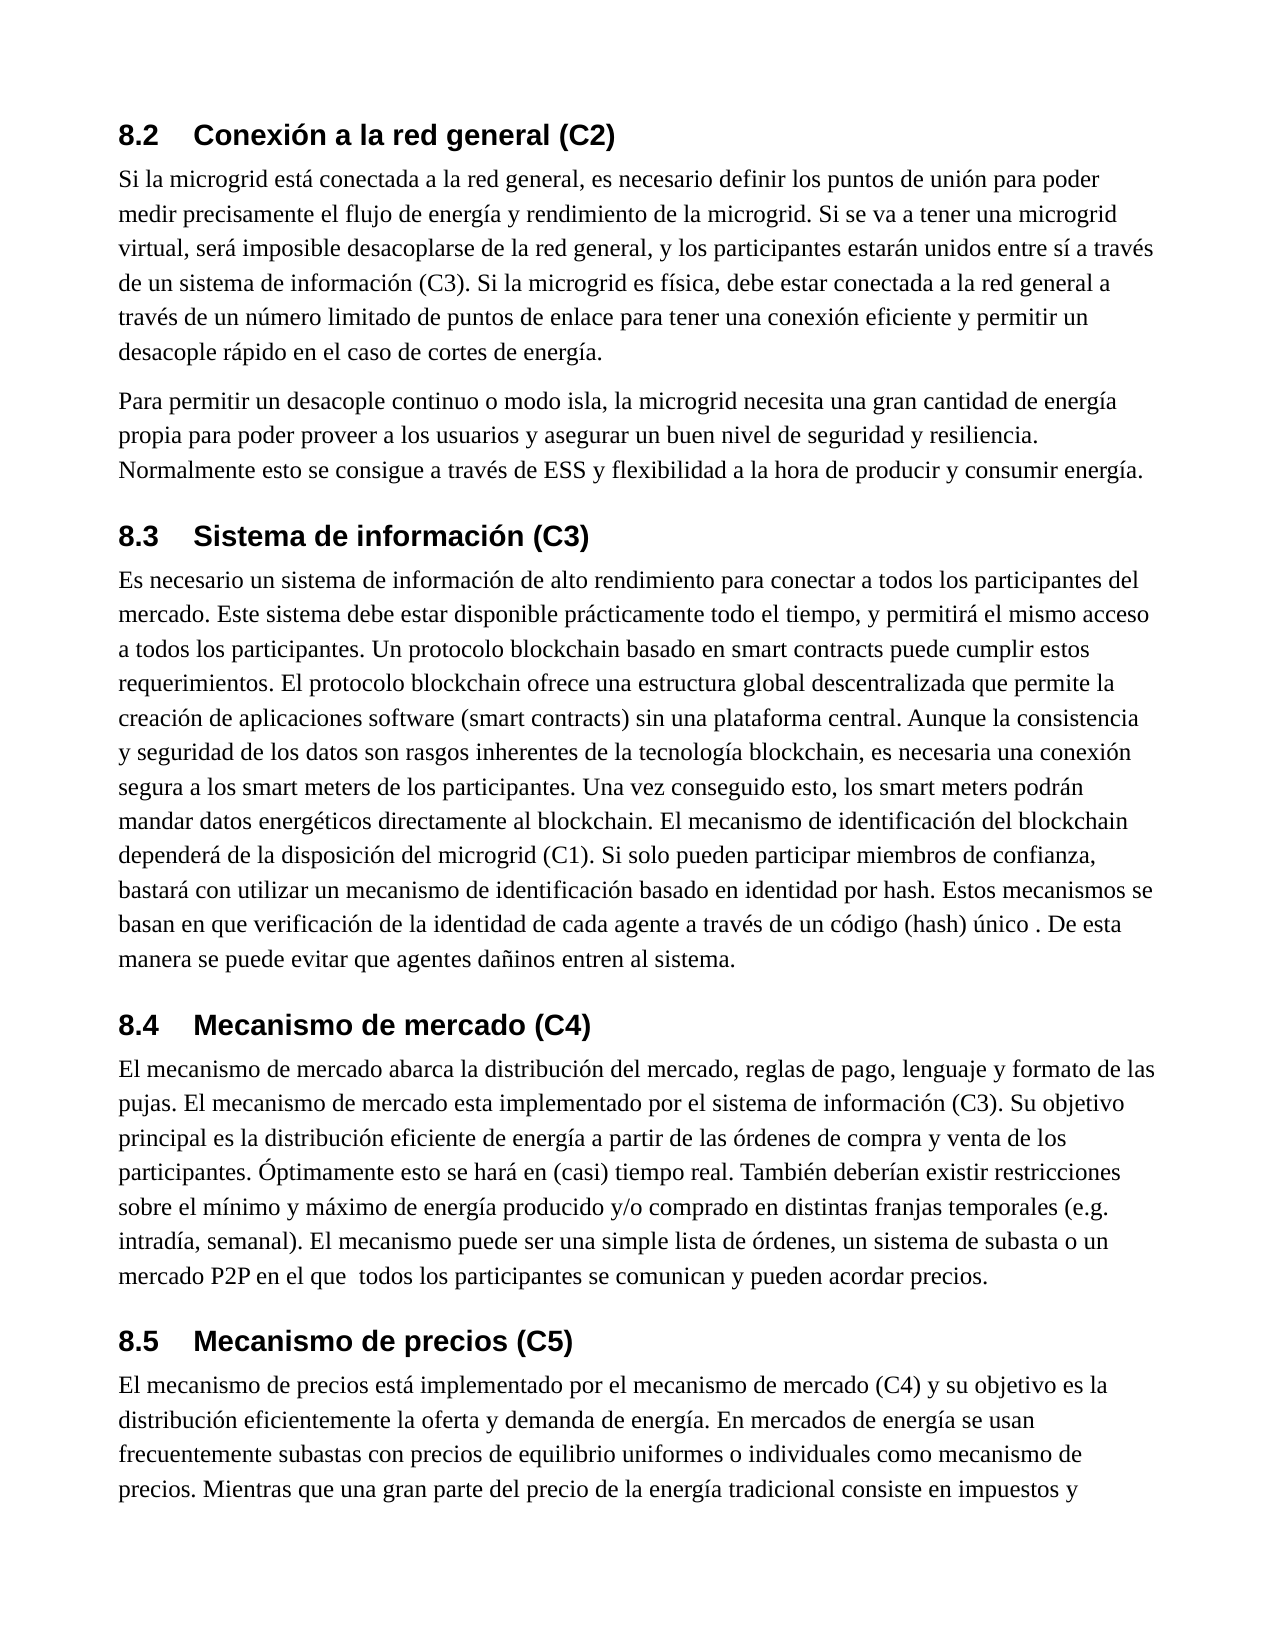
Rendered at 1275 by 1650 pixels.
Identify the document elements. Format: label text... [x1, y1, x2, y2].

text Es necesario un sistema de información de alto rendimiento para conectar a todos los participantes del mercado. Este sistema debe estar disponible prácticamente todo el tiempo, y permitirá el mismo acceso a todos los participantes. Un protocolo blockchain basado en smart contracts puede cumplir estos requerimientos. El protocolo blockchain ofrece una estructura global descentralizada que permite la creación de aplicaciones software (smart contracts) sin una plataforma central. Aunque la consistencia y seguridad de los datos son rasgos inherentes de la tecnología blockchain, es necesaria una conexión segura a los smart meters de los participantes. Una vez conseguido esto, los smart meters podrán mandar datos energéticos directamente al blockchain. El mecanismo de identificación del blockchain dependerá de la disposición del microgrid (C1). Si solo pueden participar miembros de confianza, bastará con utilizar un mecanismo de identificación basado en identidad por hash. Estos mecanismos se basan en que verificación de la identidad de cada agente a través de un código (hash) único . De esta manera se puede evitar que agentes dañinos entren al sistema. [118, 565, 1157, 973]
subtitle 8.5 Mecanismo de precios (C5) [118, 1324, 1157, 1358]
text Si la microgrid está conectada a la red general, es necesario definir los puntos de unión para poder medir precisamente el flujo de energía y rendimiento de la microgrid. Si se va a tener una microgrid virtual, será imposible desacoplarse de la red general, y los participantes estarán unidos entre sí a través de un sistema de información (C3). Si la microgrid es física, debe estar conectada a la red general a través de un número limitado de puntos de enlace para tener una conexión eficiente y permitir un desacople rápido en el caso de cortes de energía. [118, 164, 1157, 366]
text Para permitir un desacople continuo o modo isla, la microgrid necesita una gran cantidad de energía propia para poder proveer a los usuarios y asegurar un buen nivel de seguridad y resiliencia. Normalmente esto se consigue a través de ESS y flexibilidad a la hora de producir y consumir energía. [118, 386, 1157, 483]
text El mecanismo de precios está implementado por el mecanismo de mercado (C4) y su objetivo es la distribución eficientemente la oferta y demanda de energía. En mercados de energía se usan frecuentemente subastas con precios de equilibrio uniformes o individuales como mecanismo de precios. Mientras que una gran parte del precio de la energía tradicional consiste en impuestos y [118, 1371, 1157, 1503]
subtitle 8.3 Sistema de información (C3) [118, 518, 1157, 552]
subtitle 8.2 Conexión a la red general (C2) [118, 118, 1157, 152]
text El mecanismo de mercado abarca la distribución del mercado, reglas de pago, lenguaje y formato de las pujas. El mecanismo de mercado esta implementado por el sistema de información (C3). Su objetivo principal es la distribución eficiente de energía a partir de las órdenes de compra y venta de los participantes. Óptimamente esto se hará en (casi) tiempo real. También deberían existir restricciones sobre el mínimo y máximo de energía producido y/o comprado en distintas franjas temporales (e.g. intradía, semanal). El mecanismo puede ser una simple lista de órdenes, un sistema de subasta o un mercado P2P en el que todos los participantes se comunican y pueden acordar precios. [118, 1054, 1157, 1289]
subtitle 8.4 Mecanismo de mercado (C4) [118, 1008, 1157, 1041]
